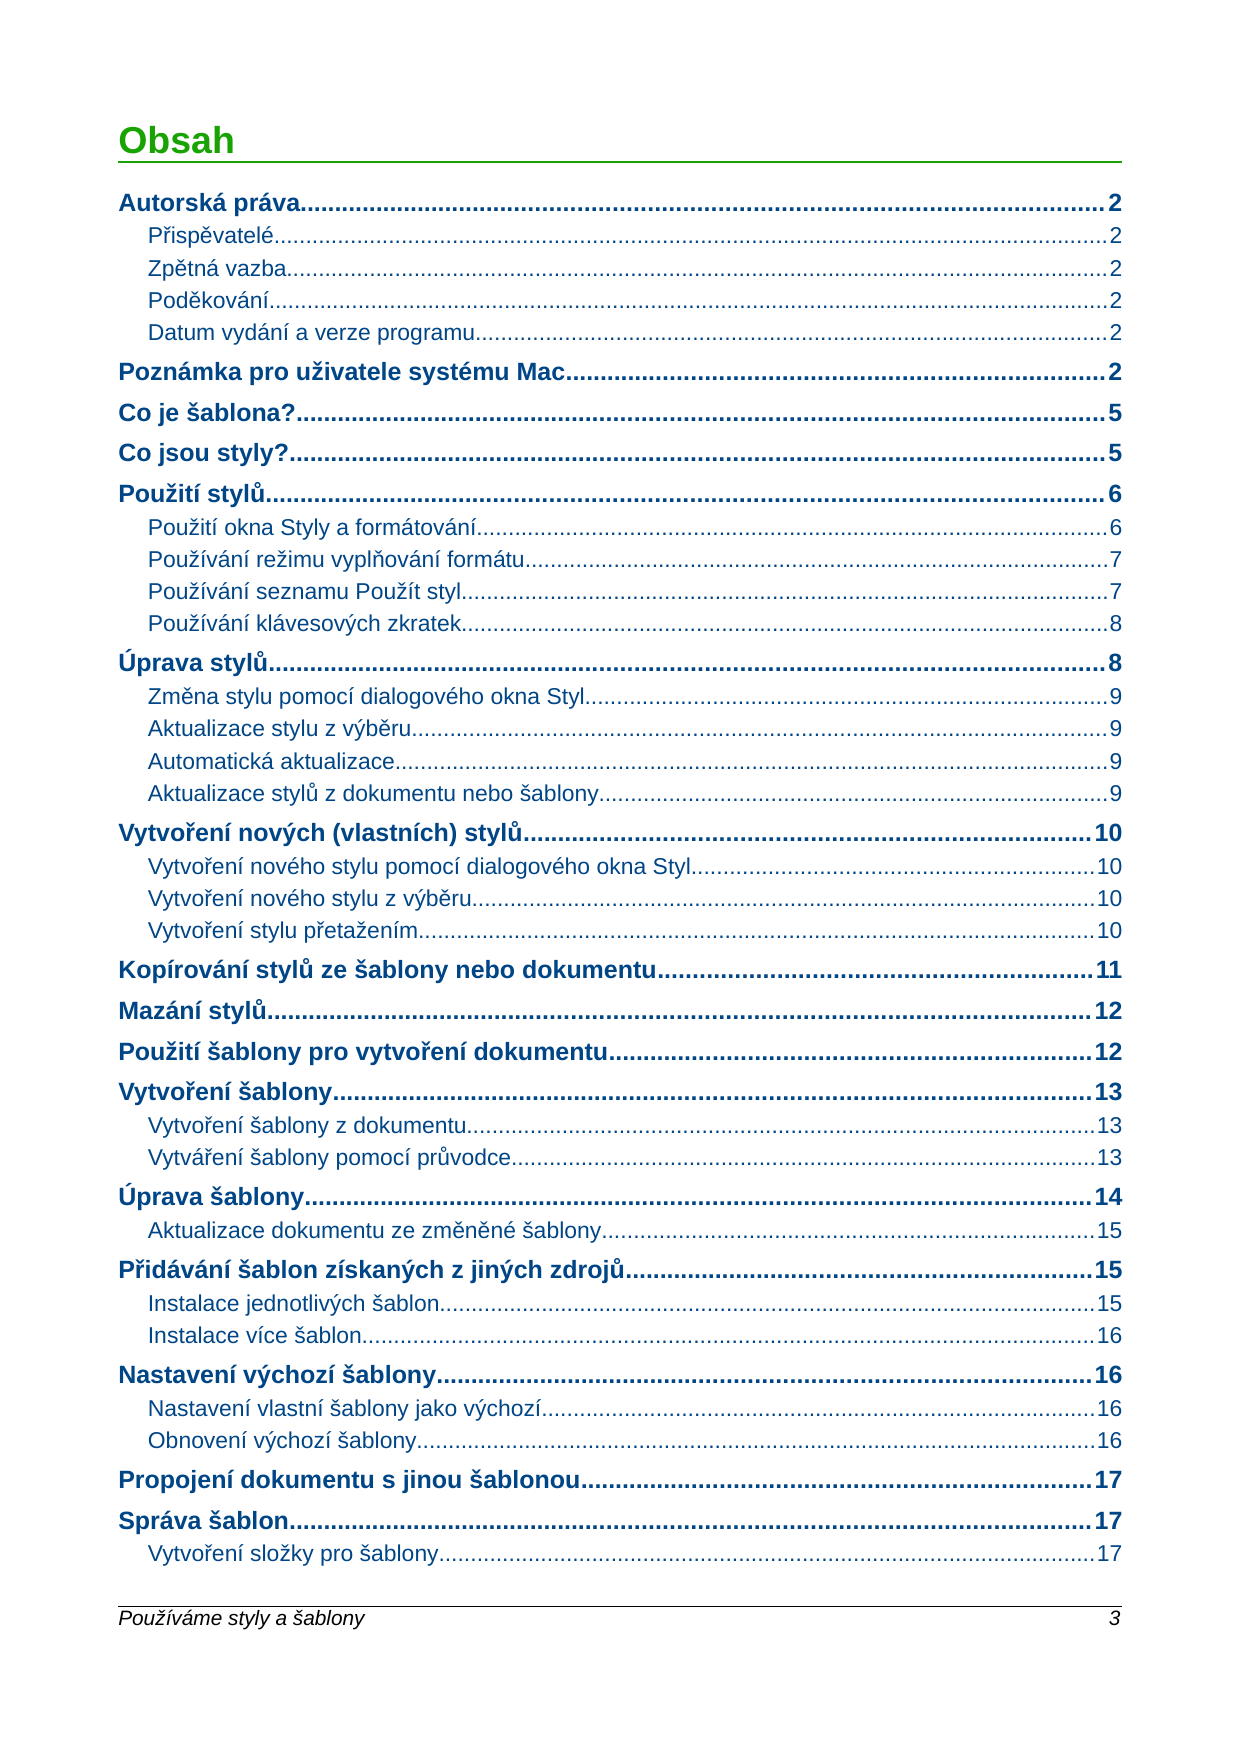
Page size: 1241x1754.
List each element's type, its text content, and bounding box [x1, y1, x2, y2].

text Instalace jednotlivých šablon 15 [148, 1290, 1122, 1316]
text Poděkování 2 [148, 287, 1122, 313]
text Vytvoření nových (vlastních) stylů 10 [118, 818, 1122, 847]
text Vytvoření nového stylu pomocí dialogového okna Styl 10 [148, 853, 1122, 879]
text Používání režimu vyplňování formátu 7 [148, 546, 1122, 572]
text Změna stylu pomocí dialogového okna Styl 9 [148, 683, 1122, 709]
text Nastavení vlastní šablony jako výchozí 16 [148, 1395, 1122, 1421]
text Přidávání šablon získaných z jiných zdrojů 15 [118, 1255, 1122, 1284]
text Úprava stylů 8 [118, 648, 1122, 677]
text Použití šablony pro vytvoření dokumentu 12 [118, 1037, 1122, 1065]
text Přispěvatelé 2 [148, 222, 1122, 248]
text Autorská práva 2 [118, 187, 1122, 216]
text Poznámka pro uživatele systému Mac 2 [118, 357, 1122, 386]
text Automatická aktualizace 9 [148, 748, 1122, 774]
text Co je šablona? 5 [118, 398, 1122, 426]
text Obnovení výchozí šablony 16 [148, 1427, 1122, 1453]
text Aktualizace stylu z výběru 9 [148, 715, 1122, 742]
text Instalace více šablon 16 [148, 1322, 1122, 1348]
text Co jsou styly? 5 [118, 438, 1122, 467]
text Používání seznamu Použít styl 7 [148, 578, 1122, 604]
text Vytvoření nového stylu z výběru 10 [148, 885, 1122, 911]
text Mazání stylů 12 [118, 996, 1122, 1025]
text Aktualizace dokumentu ze změněné šablony 15 [148, 1217, 1122, 1243]
text Vytvoření šablony z dokumentu 13 [148, 1112, 1122, 1138]
text Zpětná vazba 2 [148, 254, 1122, 281]
text Použití okna Styly a formátování 6 [148, 513, 1122, 540]
text Vytvoření složky pro šablony 17 [148, 1540, 1122, 1567]
text Aktualizace stylů z dokumentu nebo šablony 9 [148, 780, 1122, 806]
text Úprava šablony 14 [118, 1182, 1122, 1211]
text Vytváření šablony pomocí průvodce 13 [148, 1144, 1122, 1170]
text Použití stylů 6 [118, 479, 1122, 507]
text Vytvoření šablony 13 [118, 1077, 1122, 1106]
text Vytvoření stylu přetažením 10 [148, 917, 1122, 944]
text Nastavení výchozí šablony 16 [118, 1360, 1122, 1389]
text Kopírování stylů ze šablony nebo dokumentu 11 [118, 956, 1122, 984]
text Datum vydání a verze programu 2 [148, 319, 1122, 345]
text Používání klávesových zkratek 8 [148, 610, 1122, 637]
text Obsah [118, 118, 1122, 161]
text Správa šablon 17 [118, 1506, 1122, 1534]
text Propojení dokumentu s jinou šablonou 17 [118, 1465, 1122, 1494]
